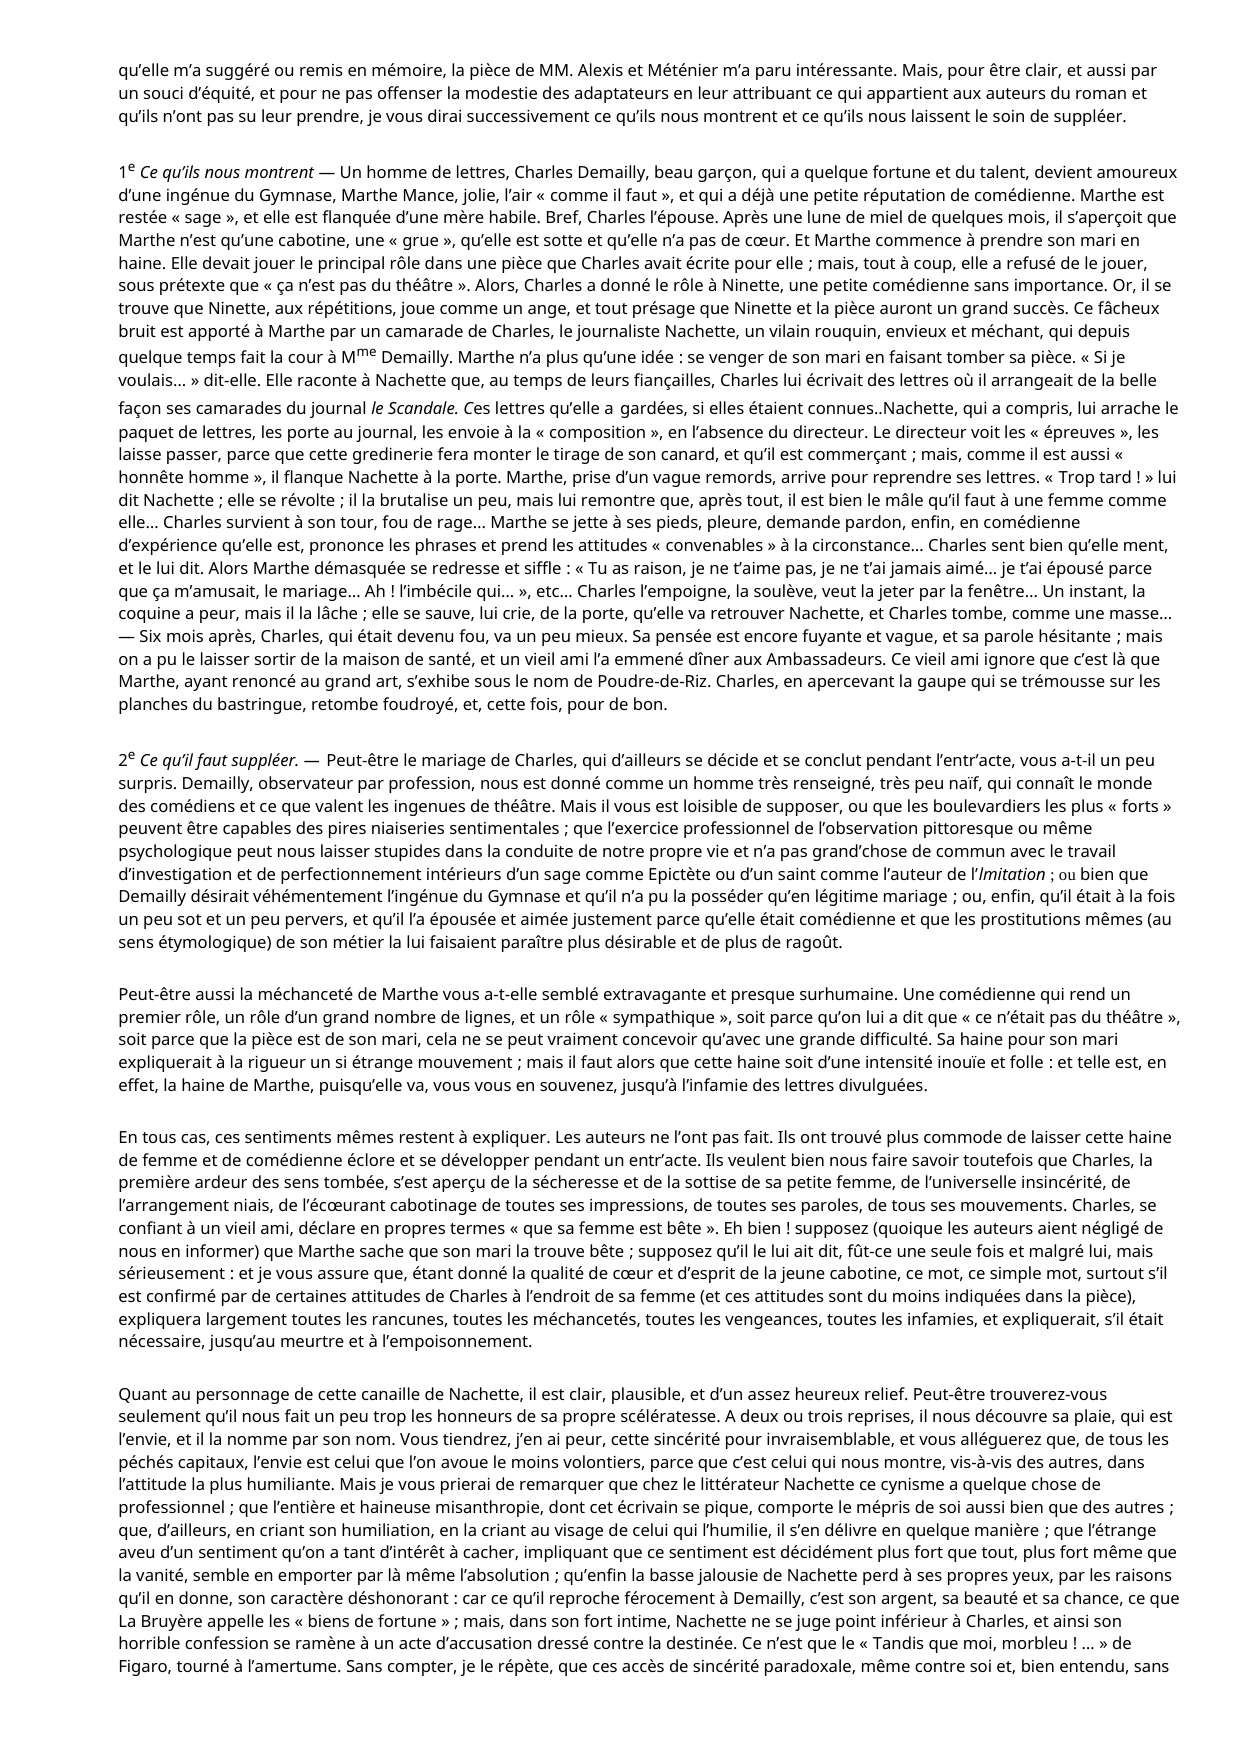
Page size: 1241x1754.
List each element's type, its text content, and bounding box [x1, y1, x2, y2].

text qu’elle m’a suggéré ou remis en mémoire, la pièce de MM. Alexis et Méténier m’a paru intéressante. Mais, pour être clair, et aussi par un souci d’équité, et pour ne pas offenser la modestie des adaptateurs en leur attribuant ce qui appartient aux auteurs du roman et qu’ils n’ont pas su leur prendre, je vous dirai successivement ce qu’ils nous montrent et ce qu’ils nous laissent le soin de suppléer. [118, 59, 1181, 127]
text 1e Ce qu’ils nous montrent — Un homme de lettres, Charles Demailly, beau garçon, qui a quelque fortune et du talent, devient amoureux d’une ingénue du Gymnase, Marthe Mance, jolie, l’air « comme il faut », et qui a déjà une petite réputation de comédienne. Marthe est restée « sage », et elle est flanquée d’une mère habile. Bref, Charles l’épouse. Après une lune de miel de quelques mois, il s’aperçoit que Marthe n’est qu’une cabotine, une « grue », qu’elle est sotte et qu’elle n’a pas de cœur. Et Marthe commence à prendre son mari en haine. Elle devait jouer le principal rôle dans une pièce que Charles avait écrite pour elle ; mais, tout à coup, elle a refusé de le jouer, sous prétexte que « ça n’est pas du théâtre ». Alors, Charles a donné le rôle à Ninette, une petite comédienne sans importance. Or, il se trouve que Ninette, aux répétitions, joue comme un ange, et tout présage que Ninette et la pièce auront un grand succès. Ce fâcheux bruit est apporté à Marthe par un camarade de Charles, le journaliste Nachette, un vilain rouquin, envieux et méchant, qui depuis quelque temps fait la cour à Mme Demailly. Marthe n’a plus qu’une idée : se venger de son mari en faisant tomber sa pièce. « Si je voulais… » dit-elle. Elle raconte à Nachette que, au temps de leurs fiançailles, Charles lui écrivait des lettres où il arrangeait de la belle façon ses camarades du journal le Scandale. Ces lettres qu’elle a gardées, si elles étaient connues..Nachette, qui a compris, lui arrache le paquet de lettres, les porte au journal, les envoie à la « composition », en l’absence du directeur. Le directeur voit les « épreuves », les laisse passer, parce que cette gredinerie fera monter le tirage de son canard, et qu’il est commerçant ; mais, comme il est aussi « honnête homme », il flanque Nachette à la porte. Marthe, prise d’un vague remords, arrive pour reprendre ses lettres. « Trop tard ! » lui dit Nachette ; elle se révolte ; il la brutalise un peu, mais lui remontre que, après tout, il est bien le mâle qu’il faut à une femme comme elle… Charles survient à son tour, fou de rage… Marthe se jette à ses pieds, pleure, demande pardon, enfin, en comédienne d’expérience qu’elle est, prononce les phrases et prend les attitudes « convenables » à la circonstance… Charles sent bien qu’elle ment, et le lui dit. Alors Marthe démasquée se redresse et siffle : « Tu as raison, je ne t’aime pas, je ne t’ai jamais aimé… je t’ai épousé parce que ça m’amusait, le mariage… Ah ! l’imbécile qui… », etc… Charles l’empoigne, la soulève, veut la jeter par la fenêtre… Un instant, la coquine a peur, mais il la lâche ; elle se sauve, lui crie, de la porte, qu’elle va retrouver Nachette, et Charles tombe, comme une masse… — Six mois après, Charles, qui était devenu fou, va un peu mieux. Sa pensée est encore fuyante et vague, et sa parole hésitante ; mais on a pu le laisser sortir de la maison de santé, et un vieil ami l’a emmené dîner aux Ambassadeurs. Ce vieil ami ignore que c’est là que Marthe, ayant renoncé au grand art, s’exhibe sous le nom de Poudre-de-Riz. Charles, en apercevant la gaupe qui se trémousse sur les planches du bastringue, retombe foudroyé, et, cette fois, pour de bon. [118, 157, 1181, 715]
text Peut-être aussi la méchanceté de Marthe vous a-t-elle semblé extravagante et presque surhumaine. Une comédienne qui rend un premier rôle, un rôle d’un grand nombre de lignes, et un rôle « sympathique », soit parce qu’on lui a dit que « ce n’était pas du théâtre », soit parce que la pièce est de son mari, cela ne se peut vraiment concevoir qu’avec une grande difficulté. Sa haine pour son mari expliquerait à la rigueur un si étrange mouvement ; mais il faut alors que cette haine soit d’une intensité inouïe et folle : et telle est, en effet, la haine de Marthe, puisqu’elle va, vous vous en souvenez, jusqu’à l’infamie des lettres divulguées. [118, 983, 1181, 1096]
text En tous cas, ces sentiments mêmes restent à expliquer. Les auteurs ne l’ont pas fait. Ils ont trouvé plus commode de laisser cette haine de femme et de comédienne éclore et se développer pendant un entr’acte. Ils veulent bien nous faire savoir toutefois que Charles, la première ardeur des sens tombée, s’est aperçu de la sécheresse et de la sottise de sa petite femme, de l’universelle insincérité, de l’arrangement niais, de l’écœurant cabotinage de toutes ses impressions, de toutes ses paroles, de tous ses mouvements. Charles, se confiant à un vieil ami, déclare en propres termes « que sa femme est bête ». Eh bien ! supposez (quoique les auteurs aient négligé de nous en informer) que Marthe sache que son mari la trouve bête ; supposez qu’il le lui ait dit, fût-ce une seule fois et malgré lui, mais sérieusement : et je vous assure que, étant donné la qualité de cœur et d’esprit de la jeune cabotine, ce mot, ce simple mot, surtout s’il est confirmé par de certaines attitudes de Charles à l’endroit de sa femme (et ces attitudes sont du moins indiquées dans la pièce), expliquera largement toutes les rancunes, toutes les méchancetés, toutes les vengeances, toutes les infamies, et expliquerait, s’il était nécessaire, jusqu’au meurtre et à l’empoisonnement. [118, 1126, 1181, 1353]
text 2e Ce qu’il faut suppléer. — Peut-être le mariage de Charles, qui d’ailleurs se décide et se conclut pendant l’entr’acte, vous a-t-il un peu surpris. Demailly, observateur par profession, nous est donné comme un homme très renseigné, très peu naïf, qui connaît le monde des comédiens et ce que valent les ingenues de théâtre. Mais il vous est loisible de supposer, ou que les boulevardiers les plus « forts » peuvent être capables des pires niaiseries sentimentales ; que l’exercice professionnel de l’observation pittoresque ou même psychologique peut nous laisser stupides dans la conduite de notre propre vie et n’a pas grand’chose de commun avec le travail d’investigation et de perfectionnement intérieurs d’un sage comme Epictète ou d’un saint comme l’auteur de l’lmitation ; ou bien que Demailly désirait véhémentement l’ingénue du Gymnase et qu’il n’a pu la posséder qu’en légitime mariage ; ou, enfin, qu’il était à la fois un peu sot et un peu pervers, et qu’il l’a épousée et aimée justement parce qu’elle était comédienne et que les prostitutions mêmes (au sens étymologique) de son métier la lui faisaient paraître plus désirable et de plus de ragoût. [118, 745, 1181, 953]
text Quant au personnage de cette canaille de Nachette, il est clair, plausible, et d’un assez heureux relief. Peut-être trouverez-vous seulement qu’il nous fait un peu trop les honneurs de sa propre scélératesse. A deux ou trois reprises, il nous découvre sa plaie, qui est l’envie, et il la nomme par son nom. Vous tiendrez, j’en ai peur, cette sincérité pour invraisemblable, et vous alléguerez que, de tous les péchés capitaux, l’envie est celui que l’on avoue le moins volontiers, parce que c’est celui qui nous montre, vis-à-vis des autres, dans l’attitude la plus humiliante. Mais je vous prierai de remarquer que chez le littérateur Nachette ce cynisme a quelque chose de professionnel ; que l’entière et haineuse misanthropie, dont cet écrivain se pique, comporte le mépris de soi aussi bien que des autres ; que, d’ailleurs, en criant son humiliation, en la criant au visage de celui qui l’humilie, il s’en délivre en quelque manière ; que l’étrange aveu d’un sentiment qu’on a tant d’intérêt à cacher, impliquant que ce sentiment est décidément plus fort que tout, plus fort même que la vanité, semble en emporter par là même l’absolution ; qu’enfin la basse jalousie de Nachette perd à ses propres yeux, par les raisons qu’il en donne, son caractère déshonorant : car ce qu’il reproche férocement à Demailly, c’est son argent, sa beauté et sa chance, ce que La Bruyère appelle les « biens de fortune » ; mais, dans son fort intime, Nachette ne se juge point inférieur à Charles, et ainsi son horrible confession se ramène à un acte d’accusation dressé contre la destinée. Ce n’est que le « Tandis que moi, morbleu ! … » de Figaro, tourné à l’amertume. Sans compter, je le répète, que ces accès de sincérité paradoxale, même contre soi et, bien entendu, sans [118, 1382, 1181, 1677]
